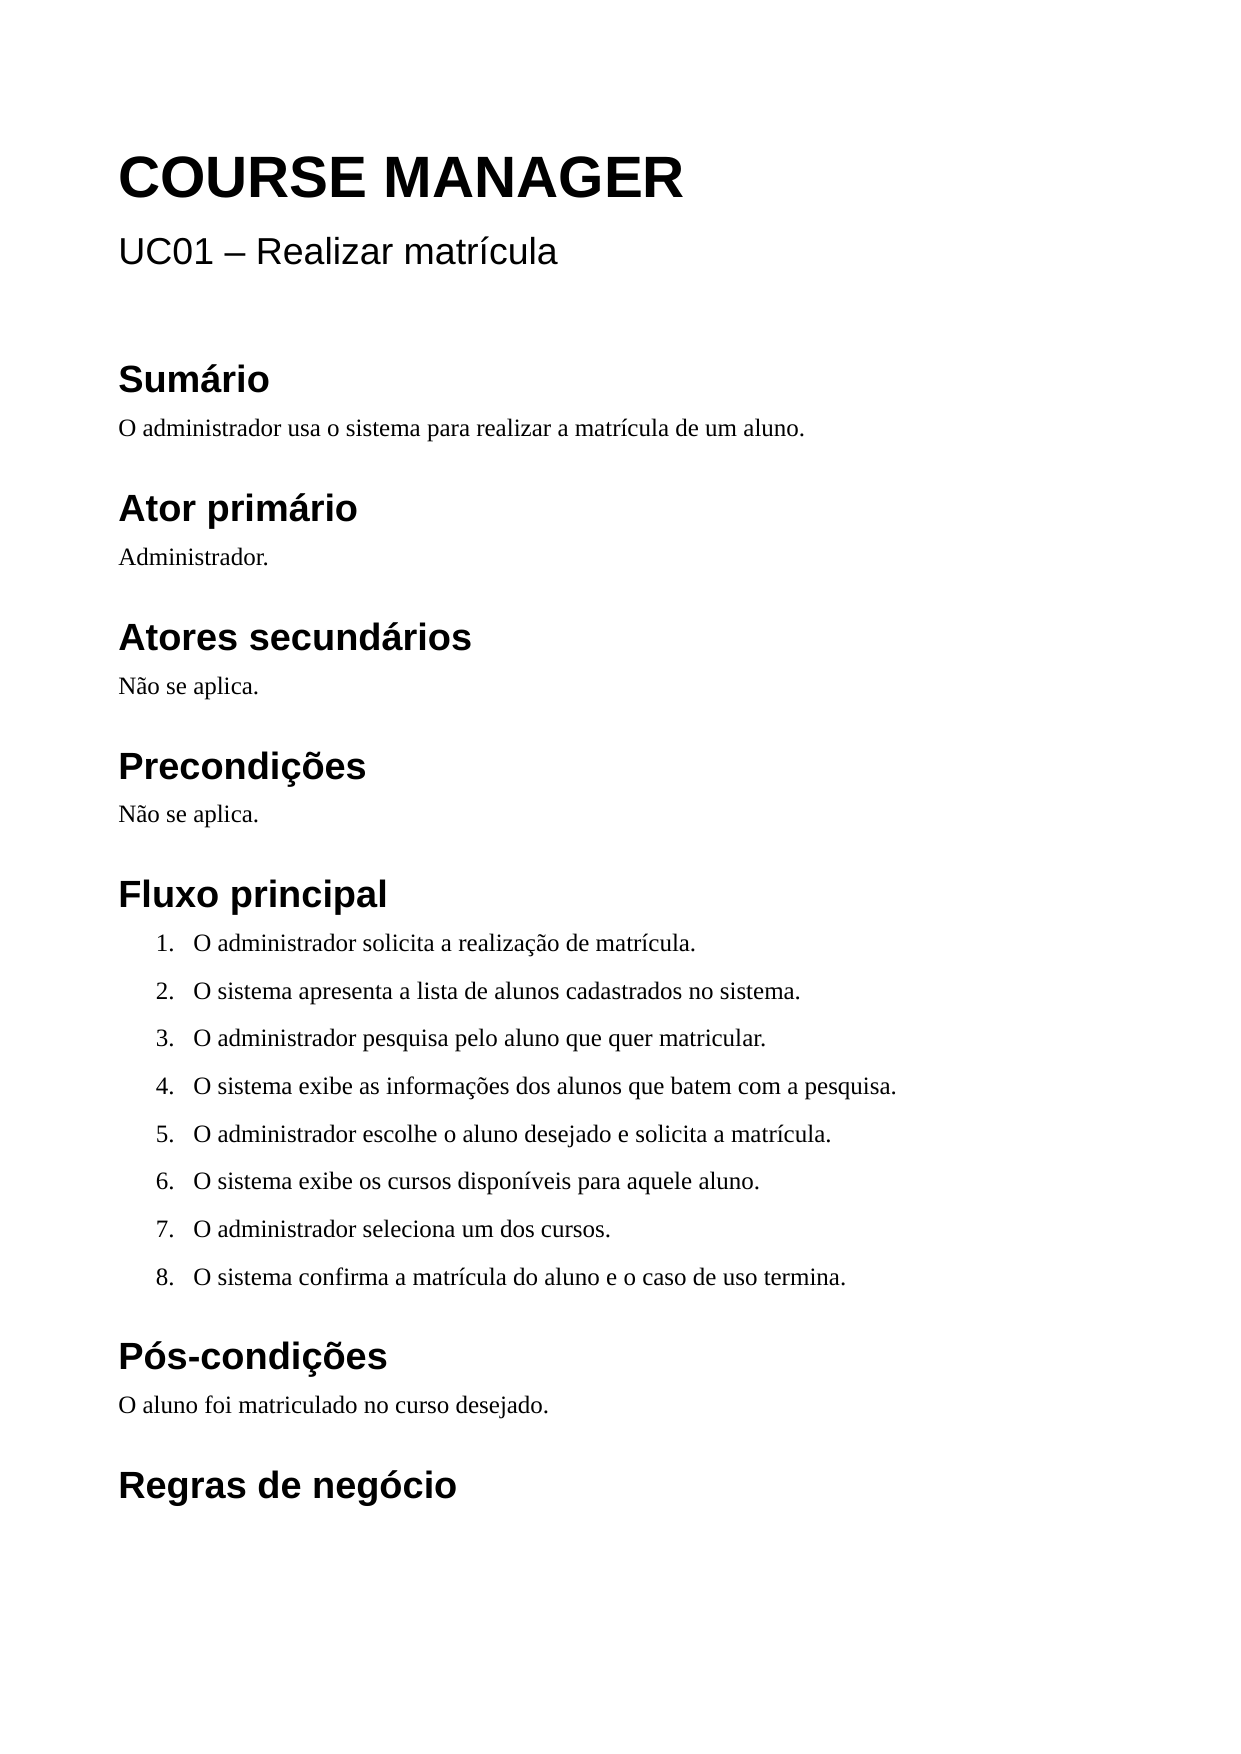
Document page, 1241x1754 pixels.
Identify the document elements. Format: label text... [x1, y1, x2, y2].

list O administrador solicita a realização de matrícula. [156, 928, 1122, 957]
list O administrador seleciona um dos cursos. [156, 1214, 1122, 1243]
subtitle Pós-condições [118, 1334, 1122, 1378]
list O sistema confirma a matrícula do aluno e o caso de uso termina. [156, 1262, 1122, 1290]
text Administrador. [118, 542, 1122, 571]
title COURSE MANAGER [118, 143, 1122, 210]
list O sistema exibe os cursos disponíveis para aquele aluno. [156, 1166, 1122, 1195]
subtitle Sumário [118, 357, 1122, 401]
text Não se aplica. [118, 799, 1122, 828]
text Não se aplica. [118, 671, 1122, 699]
subtitle Regras de negócio [118, 1463, 1122, 1507]
subtitle Precondições [118, 743, 1122, 787]
subtitle UC01 – Realizar matrícula [118, 229, 1122, 272]
list O administrador pesquisa pelo aluno que quer matricular. [156, 1023, 1122, 1052]
list O sistema apresenta a lista de alunos cadastrados no sistema. [156, 976, 1122, 1005]
subtitle Fluxo principal [118, 872, 1122, 916]
list O sistema exibe as informações dos alunos que batem com a pesquisa. [156, 1071, 1122, 1100]
subtitle Atores secundários [118, 615, 1122, 658]
text O aluno foi matriculado no curso desejado. [118, 1390, 1122, 1419]
list O administrador escolhe o aluno desejado e solicita a matrícula. [156, 1119, 1122, 1147]
text O administrador usa o sistema para realizar a matrícula de um aluno. [118, 413, 1122, 442]
subtitle Ator primário [118, 486, 1122, 529]
